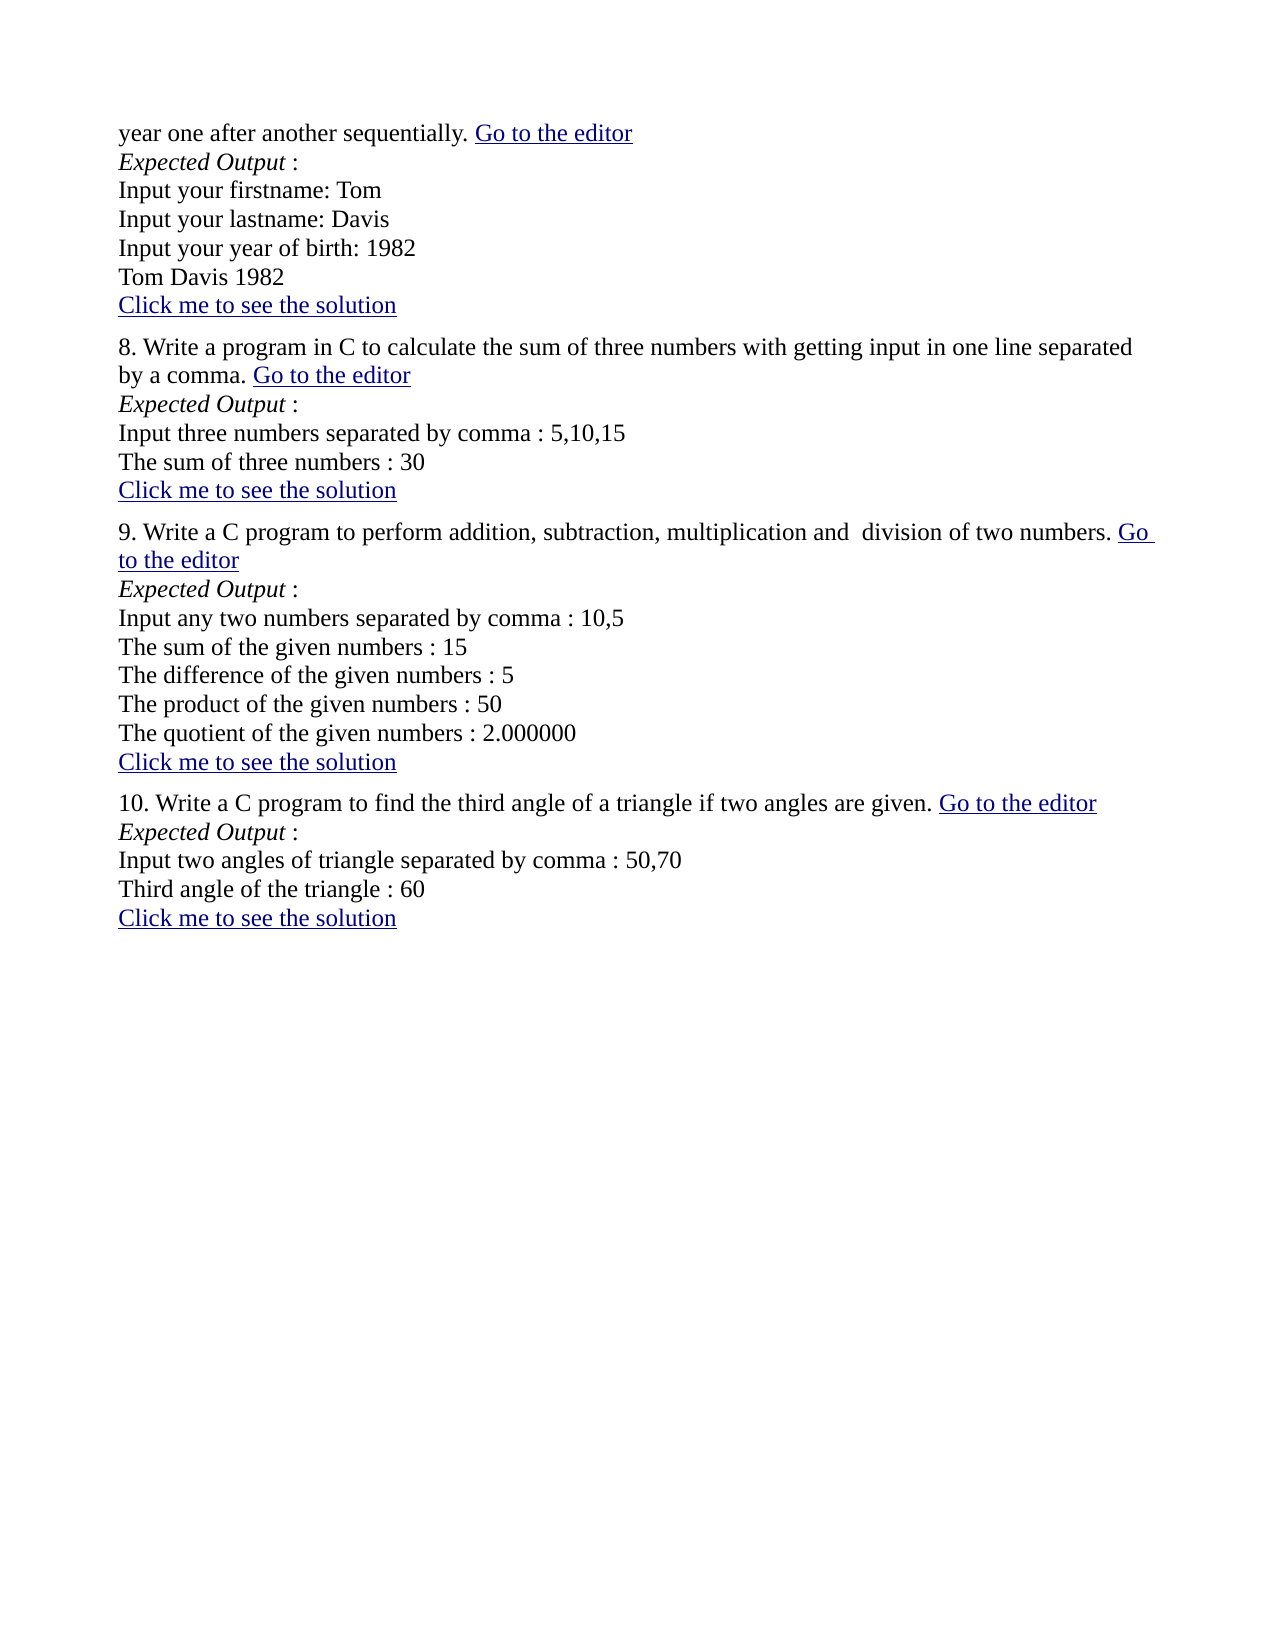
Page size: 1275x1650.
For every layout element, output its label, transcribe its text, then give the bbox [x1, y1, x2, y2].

text year one after another sequentially. Go to the editor Expected Output : Input your firstname: Tom Input your lastname: Davis Input your year of birth: 1982 Tom Davis 1982 Click me to see the solution [118, 118, 1157, 319]
text 9. Write a C program to perform addition, subtraction, multiplication and division of two numbers. Go to the editor Expected Output : Input any two numbers separated by comma : 10,5 The sum of the given numbers : 15 The difference of the given numbers : 5 The product of the given numbers : 50 The quotient of the given numbers : 2.000000 Click me to see the solution [118, 517, 1157, 776]
text 8. Write a program in C to calculate the sum of three numbers with getting input in one line separated by a comma. Go to the editor Expected Output : Input three numbers separated by comma : 5,10,15 The sum of three numbers : 30 Click me to see the solution [118, 332, 1157, 504]
text 10. Write a C program to find the third angle of a triangle if two angles are given. Go to the editor Expected Output : Input two angles of triangle separated by comma : 50,70 Third angle of the triangle : 60 Click me to see the solution [118, 788, 1157, 932]
